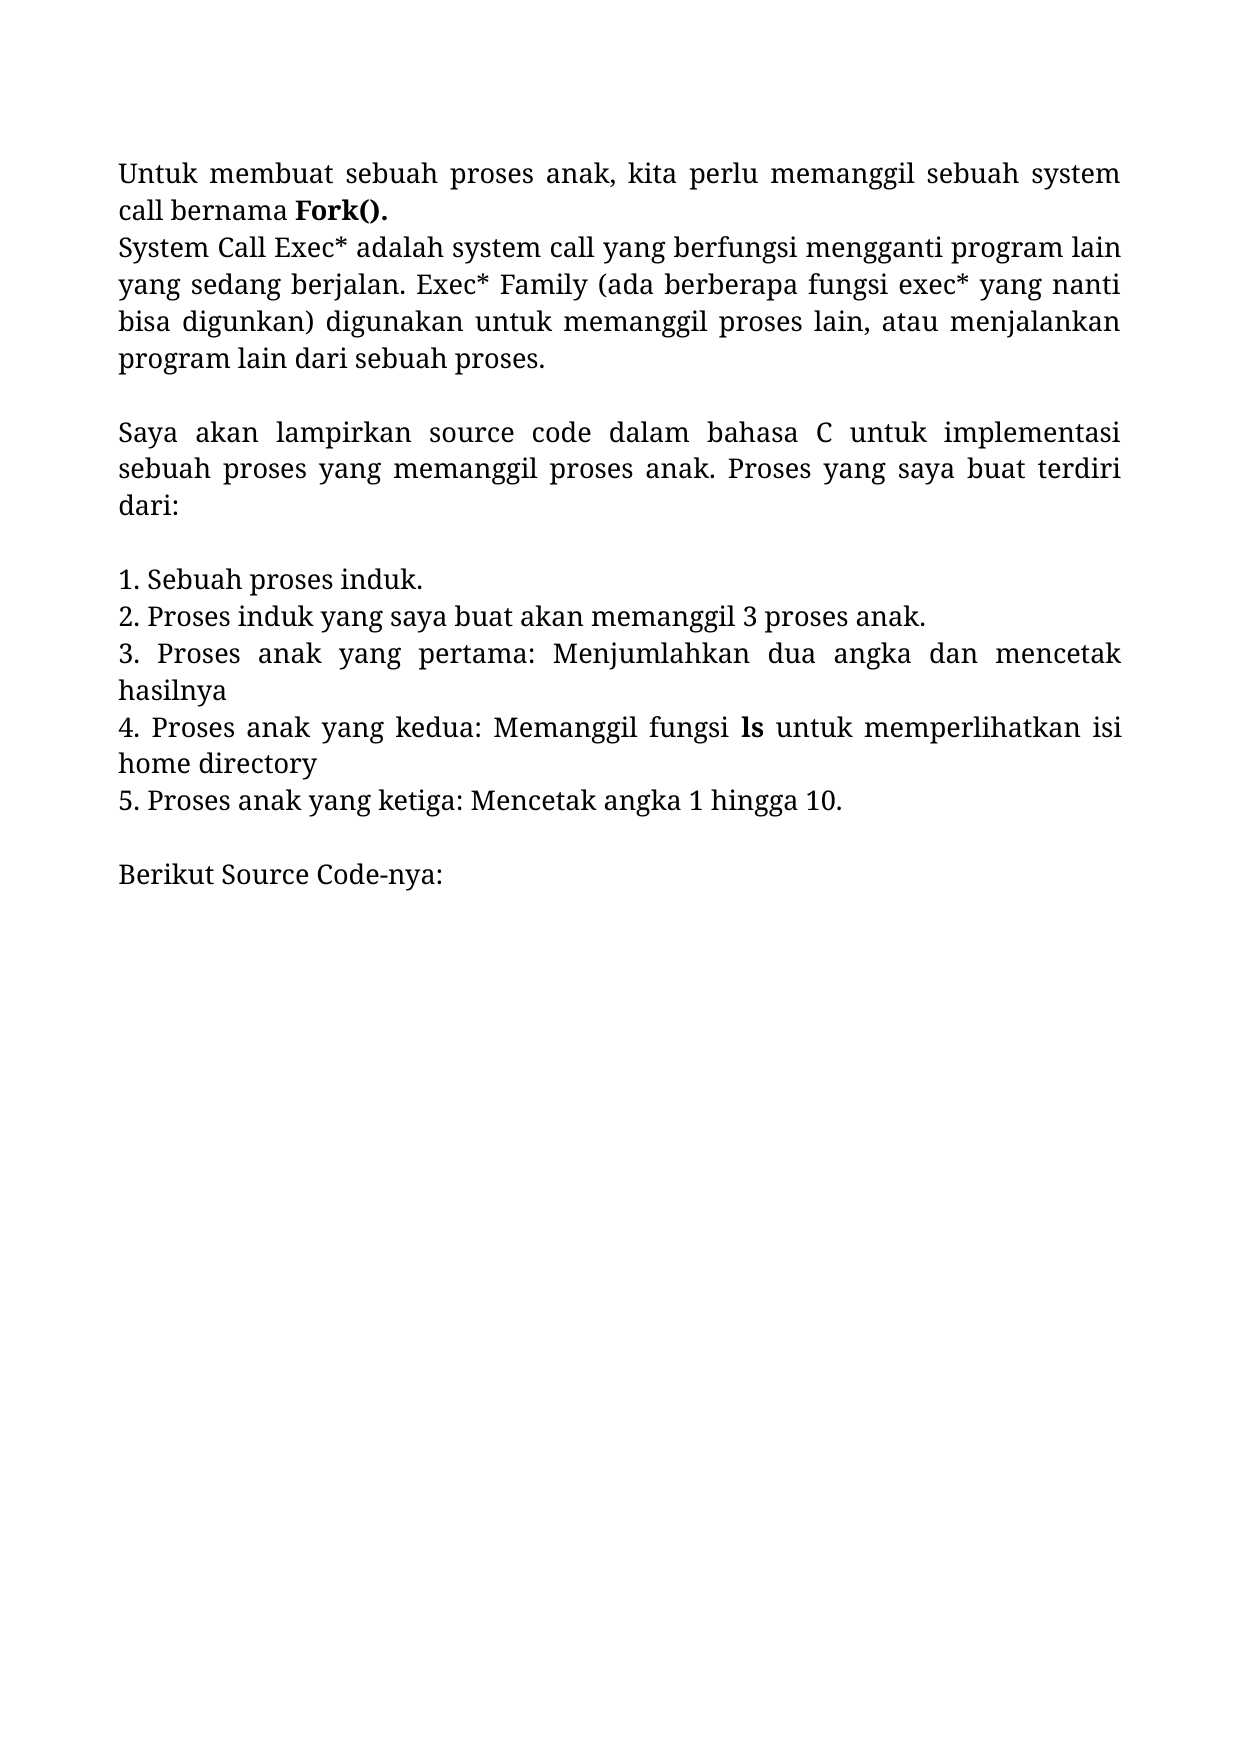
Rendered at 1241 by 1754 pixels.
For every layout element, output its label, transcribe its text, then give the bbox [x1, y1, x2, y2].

text 3. Proses anak yang pertama: Menjumlahkan dua angka dan mencetak hasilnya [118, 634, 1122, 708]
text 1. Sebuah proses induk. [118, 561, 1122, 597]
text 4. Proses anak yang kedua: Memanggil fungsi ls untuk memperlihatkan isi home directory [118, 708, 1122, 782]
text Untuk membuat sebuah proses anak, kita perlu memanggil sebuah system call bernama Fork(). [118, 155, 1122, 229]
text 2. Proses induk yang saya buat akan memanggil 3 proses anak. [118, 597, 1122, 634]
text Berikut Source Code-nya: [118, 856, 1122, 892]
text Saya akan lampirkan source code dalam bahasa C untuk implementasi sebuah proses yang memanggil proses anak. Proses yang saya buat terdiri dari: [118, 413, 1122, 524]
text 5. Proses anak yang ketiga: Mencetak angka 1 hingga 10. [118, 782, 1122, 819]
text System Call Exec* adalah system call yang berfungsi mengganti program lain yang sedang berjalan. Exec* Family (ada berberapa fungsi exec* yang nanti bisa digunkan) digunakan untuk memanggil proses lain, atau menjalankan program lain dari sebuah proses. [118, 229, 1122, 376]
